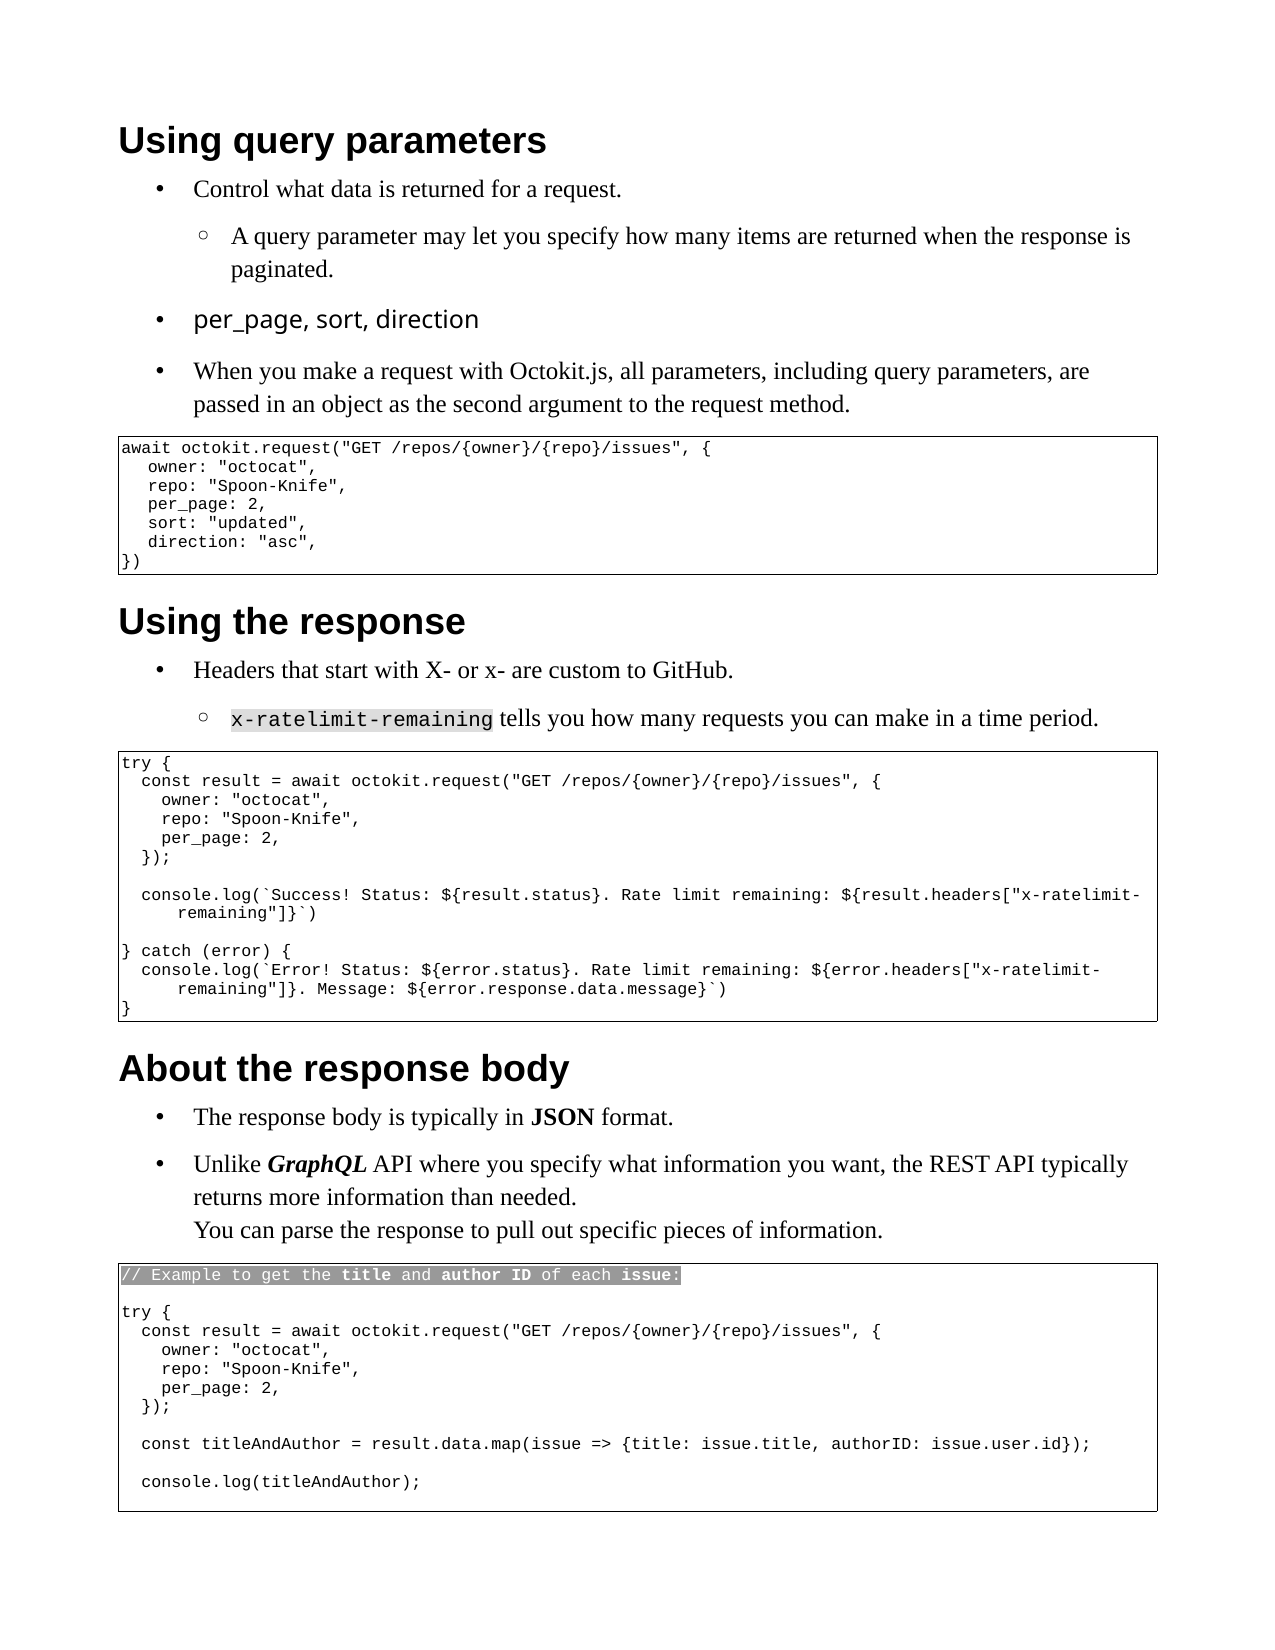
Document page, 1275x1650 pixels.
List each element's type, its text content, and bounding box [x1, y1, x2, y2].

text try { [119, 752, 1157, 770]
text } catch (error) { [119, 940, 1157, 958]
text const titleAndAuthor = result.data.map(issue => {title: issue.title, authorID: issue.user.id}); [119, 1433, 1157, 1454]
subtitle About the response body [118, 1046, 1157, 1089]
list Unlike GraphQL API where you specify what information you want, the REST API typically returns more information than needed. You can parse the response to pull out specific pieces of information. [156, 1149, 1157, 1244]
text const result = await octokit.request("GET /repos/{owner}/{repo}/issues", { [119, 1319, 1157, 1338]
list Control what data is returned for a request. [156, 174, 1157, 202]
text repo: "Spoon-Knife", [119, 1357, 1157, 1376]
text console.log(`Success! Status: ${result.status}. Rate limit remaining: ${result.headers["x-ratelimit- remaining"]}`) [119, 883, 1157, 924]
text }); [119, 845, 1157, 867]
list x-ratelimit-remaining tells you how many requests you can make in a time period. [193, 703, 1157, 732]
text owner: "octocat", [119, 455, 1157, 474]
text sort: "updated", [119, 512, 1157, 531]
text try { [119, 1301, 1157, 1319]
text owner: "octocat", [119, 789, 1157, 808]
text console.log(titleAndAuthor); [119, 1470, 1157, 1492]
text }); [119, 1395, 1157, 1417]
text // Example to get the title and author ID of each issue: [119, 1264, 1157, 1285]
text const result = await octokit.request("GET /repos/{owner}/{repo}/issues", { [119, 770, 1157, 789]
list When you make a request with Octokit.js, all parameters, including query parameters, are passed in an object as the second argument to the request method. [156, 356, 1157, 417]
list per_page, sort, direction [156, 302, 1157, 336]
text await octokit.request("GET /repos/{owner}/{repo}/issues", { [119, 437, 1157, 455]
text direction: "asc", [119, 531, 1157, 549]
text per_page: 2, [119, 493, 1157, 512]
text owner: "octocat", [119, 1338, 1157, 1357]
subtitle Using the response [118, 599, 1157, 642]
text repo: "Spoon-Knife", [119, 474, 1157, 493]
text per_page: 2, [119, 827, 1157, 845]
text repo: "Spoon-Knife", [119, 808, 1157, 827]
text } [119, 996, 1157, 1021]
text }) [119, 549, 1157, 574]
list Headers that start with X- or x- are custom to GitHub. [156, 655, 1157, 684]
text console.log(`Error! Status: ${error.status}. Rate limit remaining: ${error.headers["x-ratelimit- remaining"]}. Message: ${error.response.data.message}`) [119, 958, 1157, 996]
subtitle Using query parameters [118, 118, 1157, 161]
list The response body is typically in JSON format. [156, 1102, 1157, 1131]
text per_page: 2, [119, 1376, 1157, 1395]
list A query parameter may let you specify how many items are returned when the response is paginated. [193, 221, 1157, 283]
